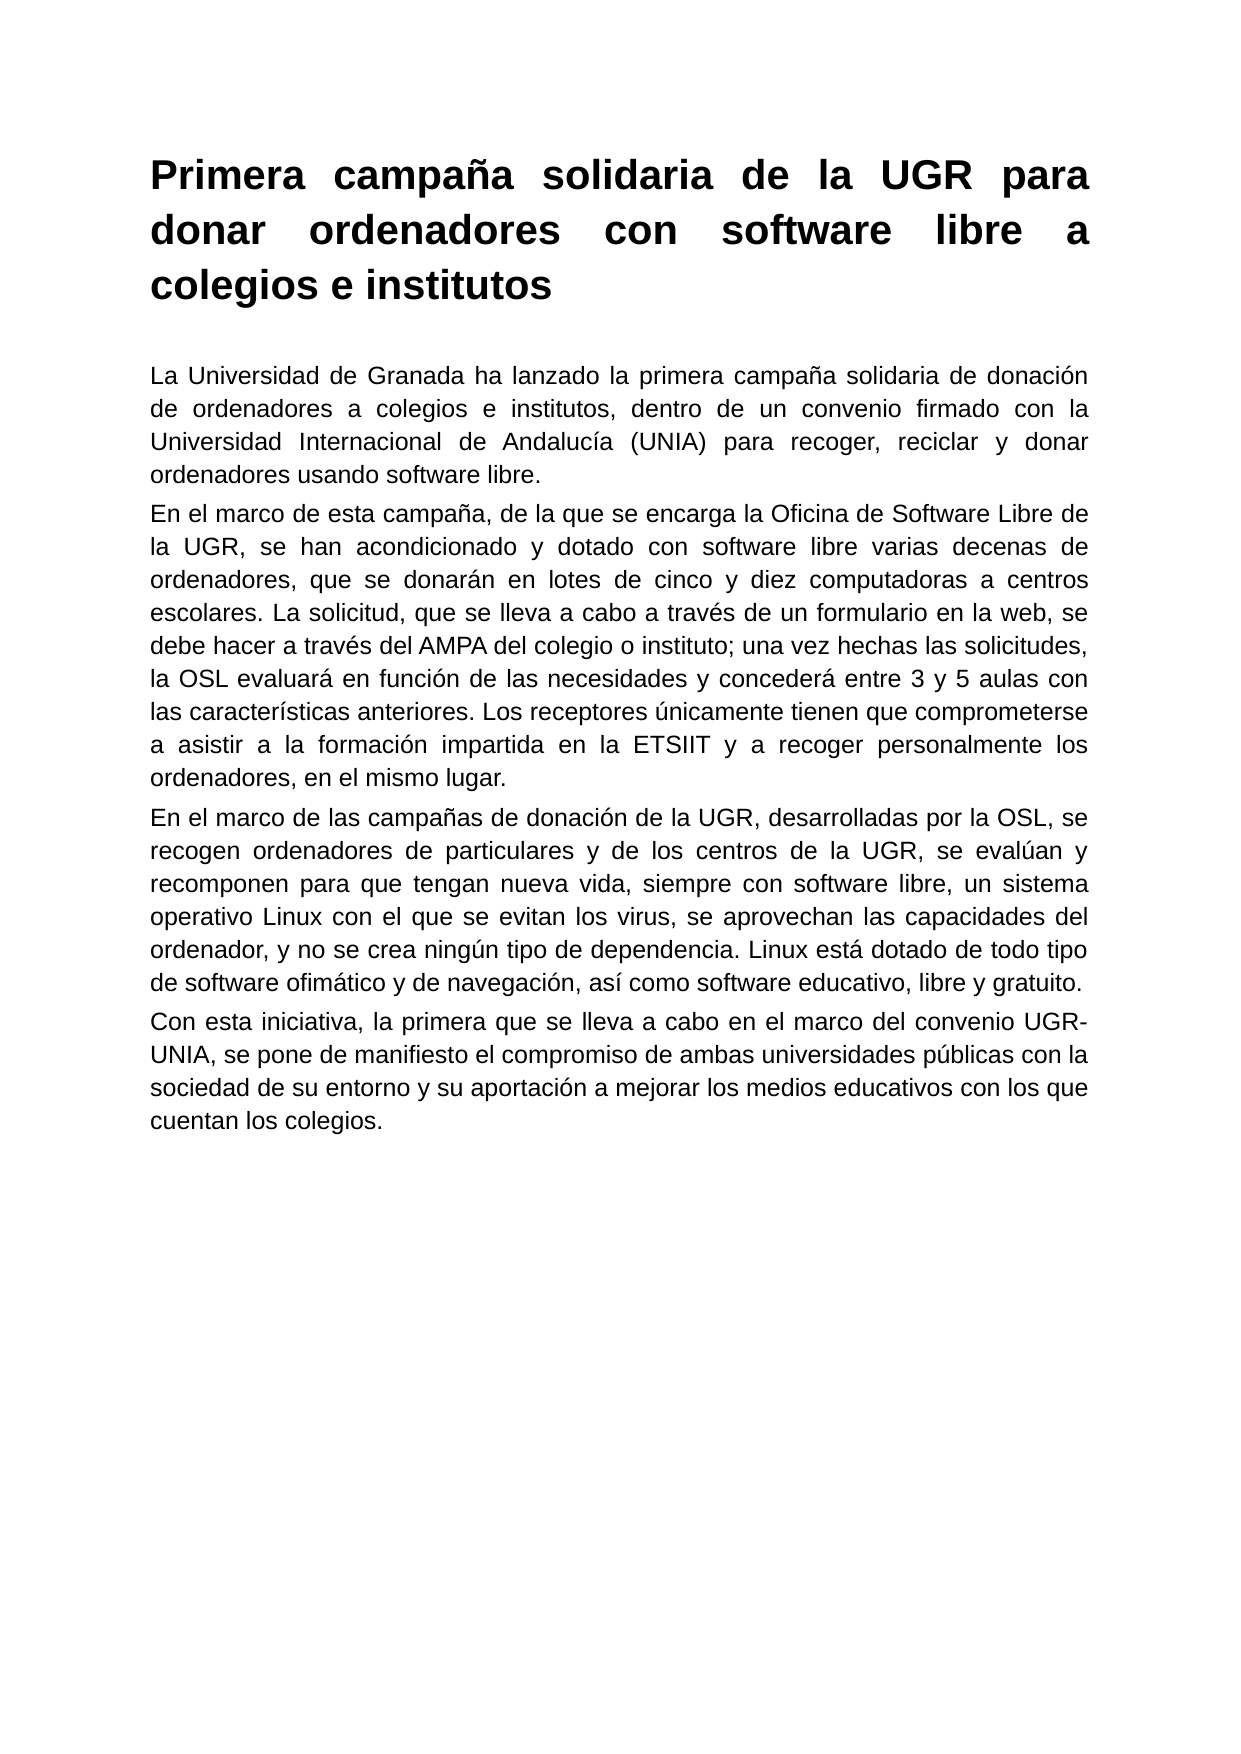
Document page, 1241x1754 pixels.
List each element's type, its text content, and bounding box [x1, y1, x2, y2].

text Con esta iniciativa, la primera que se lleva a cabo en el marco del convenio UGR-UNIA, se pone de manifiesto el compromiso de ambas universidades públicas con la sociedad de su entorno y su aportación a mejorar los medios educativos con los que cuentan los colegios. [150, 1007, 1090, 1135]
text Primera campaña solidaria de la UGR para donar ordenadores con software libre a colegios e institutos [150, 150, 1090, 308]
text En el marco de las campañas de donación de la UGR, desarrolladas por la OSL, se recogen ordenadores de particulares y de los centros de la UGR, se evalúan y recomponen para que tengan nueva vida, siempre con software libre, un sistema operativo Linux con el que se evitan los virus, se aprovechan las capacidades del ordenador, y no se crea ningún tipo de dependencia. Linux está dotado de todo tipo de software ofimático y de navegación, así como software educativo, libre y gratuito. [150, 803, 1090, 996]
text La Universidad de Granada ha lanzado la primera campaña solidaria de donación de ordenadores a colegios e institutos, dentro de un convenio firmado con la Universidad Internacional de Andalucía (UNIA) para recoger, reciclar y donar ordenadores usando software libre. [150, 361, 1090, 489]
text En el marco de esta campaña, de la que se encarga la Oficina de Software Libre de la UGR, se han acondicionado y dotado con software libre varias decenas de ordenadores, que se donarán en lotes de cinco y diez computadoras a centros escolares. La solicitud, que se lleva a cabo a través de un formulario en la web, se debe hacer a través del AMPA del colegio o instituto; una vez hechas las solicitudes, la OSL evaluará en función de las necesidades y concederá entre 3 y 5 aulas con las características anteriores. Los receptores únicamente tienen que comprometerse a asistir a la formación impartida en la ETSIIT y a recoger personalmente los ordenadores, en el mismo lugar. [150, 499, 1090, 792]
